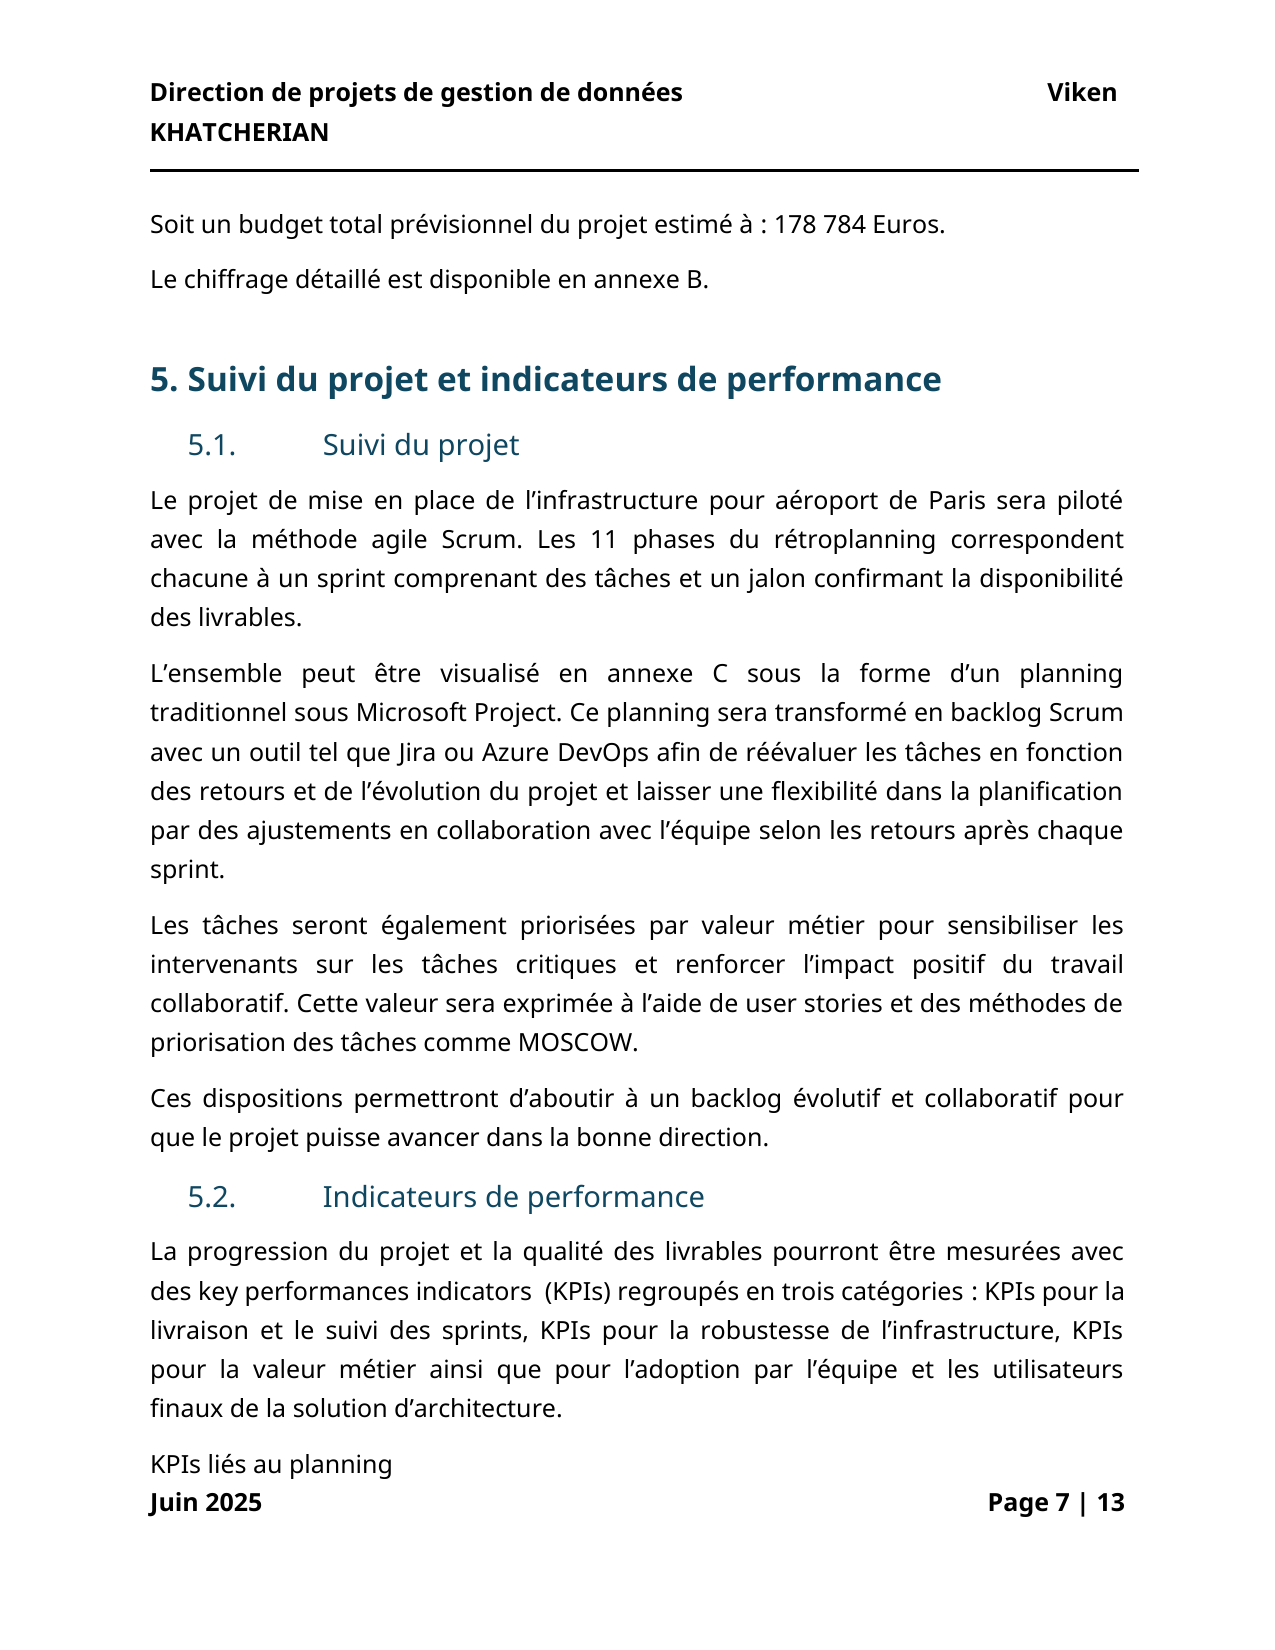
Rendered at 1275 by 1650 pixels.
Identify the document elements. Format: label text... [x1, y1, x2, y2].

text L’ensemble peut être visualisé en annexe C sous la forme d’un planning traditionnel sous Microsoft Project. Ce planning sera transformé en backlog Scrum avec un outil tel que Jira ou Azure DevOps afin de réévaluer les tâches en fonction des retours et de l’évolution du projet et laisser une flexibilité dans la planification par des ajustements en collaboration avec l’équipe selon les retours après chaque sprint. [150, 656, 1125, 886]
text La progression du projet et la qualité des livrables pourront être mesurées avec des key performances indicators (KPIs) regroupés en trois catégories : KPIs pour la livraison et le suivi des sprints, KPIs pour la robustesse de l’infrastructure, KPIs pour la valeur métier ainsi que pour l’adoption par l’équipe et les utilisateurs finaux de la solution d’architecture. [150, 1234, 1125, 1425]
list Indicateurs de performance [187, 1176, 1125, 1216]
text Ces dispositions permettront d’aboutir à un backlog évolutif et collaboratif pour que le projet puisse avancer dans la bonne direction. [150, 1081, 1125, 1154]
text Le chiffrage détaillé est disponible en annexe B. [150, 262, 1125, 296]
list Suivi du projet [187, 424, 1125, 464]
text Soit un budget total prévisionnel du projet estimé à : 178 784 Euros. [150, 206, 1125, 240]
subtitle Suivi du projet et indicateurs de performance [150, 356, 1125, 401]
text Les tâches seront également priorisées par valeur métier pour sensibiliser les intervenants sur les tâches critiques et renforcer l’impact positif du travail collaboratif. Cette valeur sera exprimée à l’aide de user stories et des méthodes de priorisation des tâches comme MOSCOW. [150, 907, 1125, 1059]
text Le projet de mise en place de l’infrastructure pour aéroport de Paris sera piloté avec la méthode agile Scrum. Les 11 phases du rétroplanning correspondent chacune à un sprint comprenant des tâches et un jalon confirmant la disponibilité des livrables. [150, 482, 1125, 634]
text KPIs liés au planning [150, 1446, 1125, 1481]
